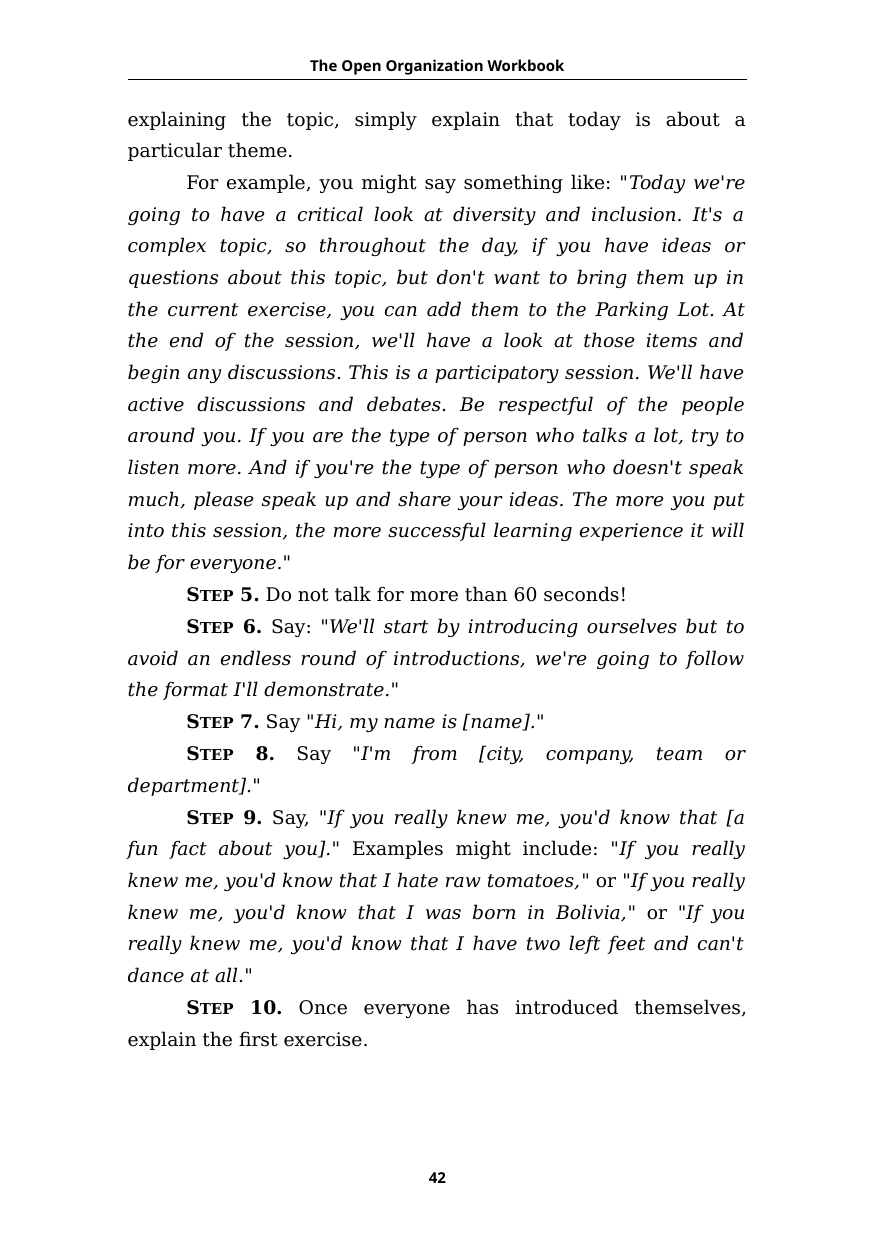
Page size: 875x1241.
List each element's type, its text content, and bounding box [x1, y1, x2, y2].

text For example, you might say something like: "Today we're going to have a critical look at diversity and inclusion. It's a complex topic, so throughout the day, if you have ideas or questions about this topic, but don't want to bring them up in the current exercise, you can add them to the Parking Lot. At the end of the session, we'll have a look at those items and begin any discussions. This is a participatory session. We'll have active discussions and debates. Be respectful of the people around you. If you are the type of person who talks a lot, try to listen more. And if you're the type of person who doesn't speak much, please speak up and share your ideas. The more you put into this session, the more successful learning experience it will be for everyone." [127, 172, 747, 574]
text Step 5. Do not talk for more than 60 seconds! [127, 584, 747, 606]
text explaining the topic, simply explain that today is about a particular theme. [127, 109, 747, 162]
text Step 7. Say "Hi, my name is [name]." [127, 711, 747, 733]
text Step 10. Once everyone has introduced themselves, explain the first exercise. [127, 997, 747, 1050]
text Step 8. Say "I'm from [city, company, team or department]." [127, 743, 747, 797]
text Step 6. Say: "We'll start by introducing ourselves but to avoid an endless round of introductions, we're going to follow the format I'll demonstrate." [127, 616, 747, 701]
text Step 9. Say, "If you really knew me, you'd know that [a fun fact about you]." Examples might include: "If you really knew me, you'd know that I hate raw tomatoes," or "If you really knew me, you'd know that I was born in Bolivia," or "If you really knew me, you'd know that I have two left feet and can't dance at all." [127, 806, 747, 987]
